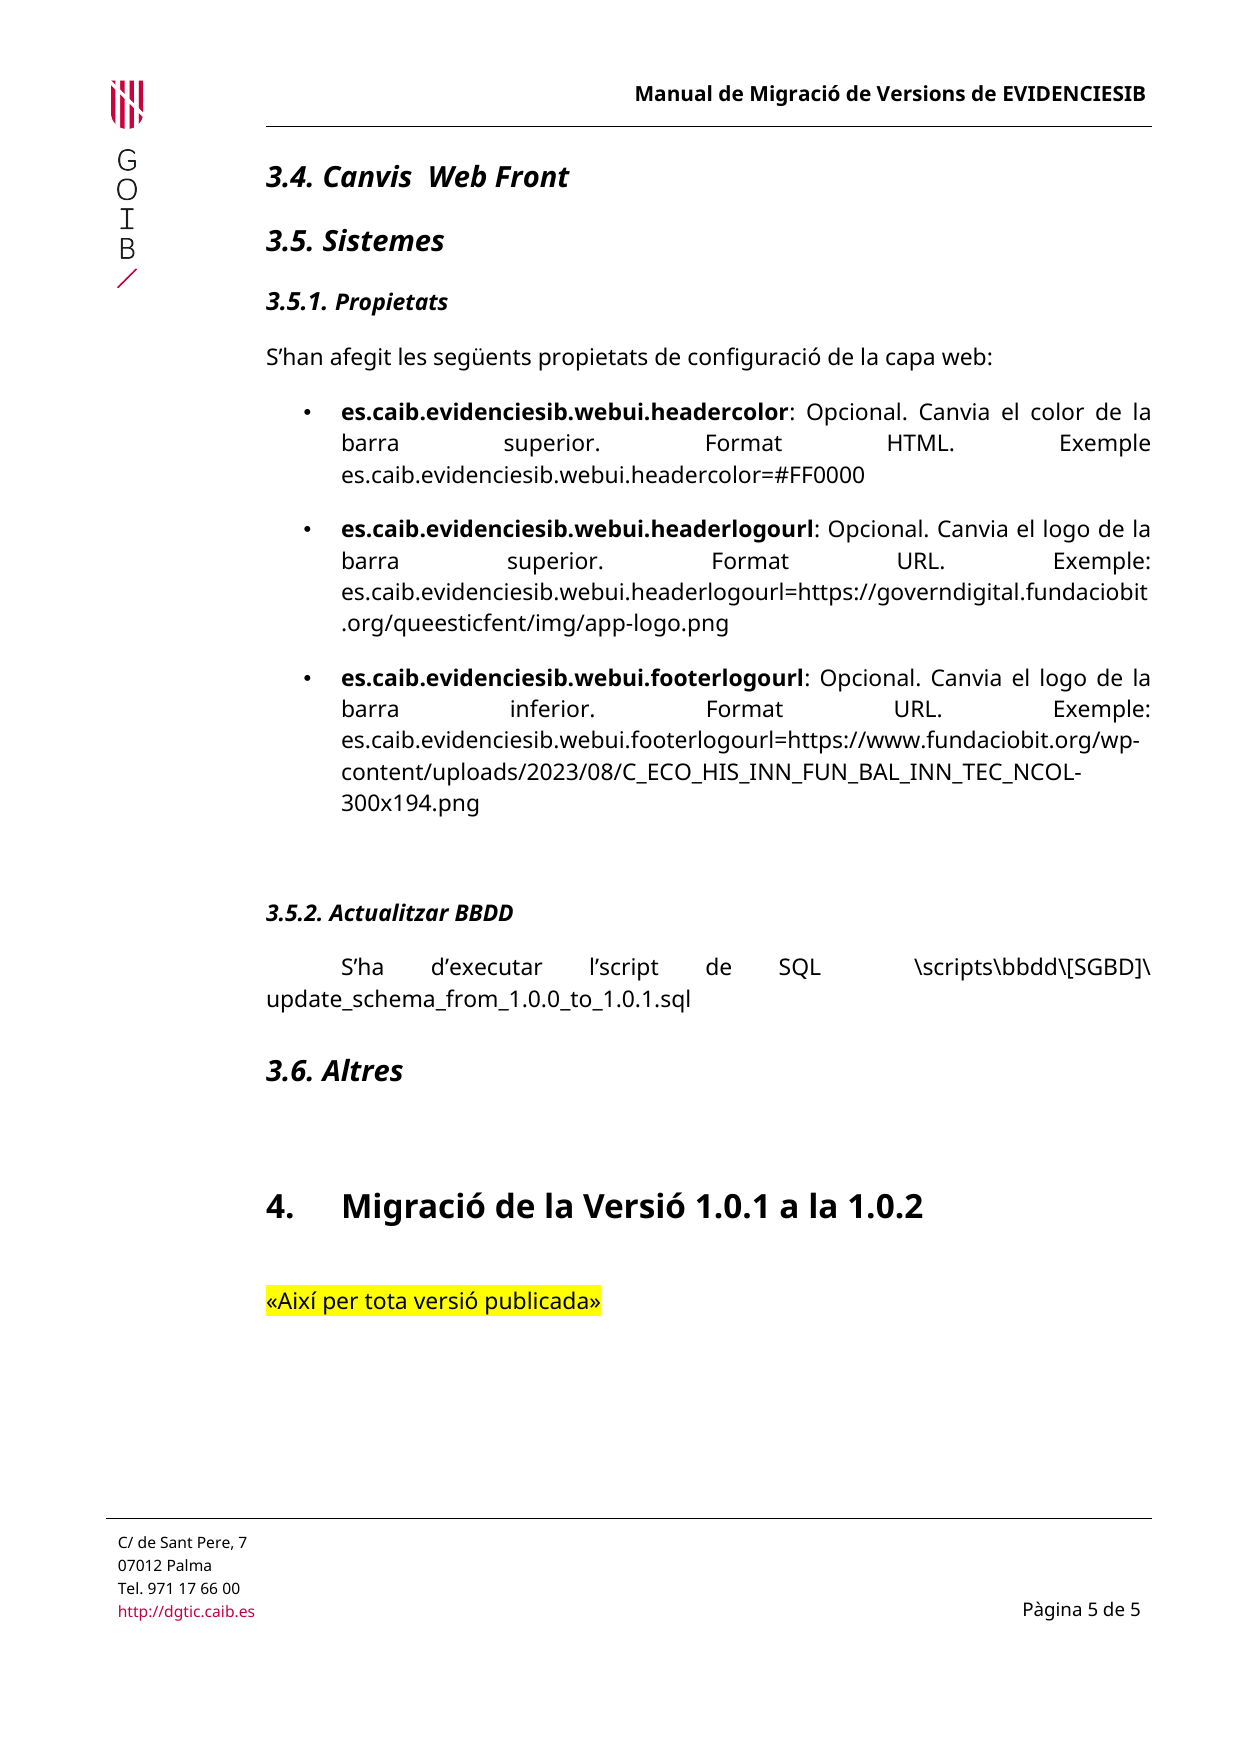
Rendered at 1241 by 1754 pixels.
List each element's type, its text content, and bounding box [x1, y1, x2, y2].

subtitle Actualitzar BBDD [266, 896, 1152, 928]
text S’han afegit les següents propietats de configuració de la capa web: [266, 341, 1152, 372]
subtitle Altres [266, 1051, 1152, 1090]
subtitle Canvis Web Front [266, 156, 1152, 196]
subtitle Migració de la Versió 1.0.1 a la 1.0.2 [266, 1182, 1152, 1228]
list es.caib.evidenciesib.webui.headerlogourl: Opcional. Canvia el logo de la barra superior. Format URL. Exemple: es.caib.evidenciesib.webui.headerlogourl=https://governdigital.fundaciobit.org/queesticfent/img/app-logo.png [303, 513, 1152, 638]
subtitle S’ha d’executar l’script de SQL \scripts\bbdd\[SGBD]\update_schema_from_1.0.0_to_1.0.1.sql [266, 951, 1152, 1014]
list es.caib.evidenciesib.webui.footerlogourl: Opcional. Canvia el logo de la barra inferior. Format URL. Exemple: es.caib.evidenciesib.webui.footerlogourl=https://www.fundaciobit.org/wp-content/uploads/2023/08/C_ECO_HIS_INN_FUN_BAL_INN_TEC_NCOL-300x194.png [303, 662, 1152, 818]
subtitle Sistemes [266, 220, 1152, 260]
text «Així per tota versió publicada» [266, 1285, 1152, 1316]
list es.caib.evidenciesib.webui.headercolor: Opcional. Canvia el color de la barra superior. Format HTML. Exemple es.caib.evidenciesib.webui.headercolor=#FF0000 [303, 396, 1152, 490]
subtitle Propietats [266, 284, 1152, 318]
picture [82, 57, 172, 319]
